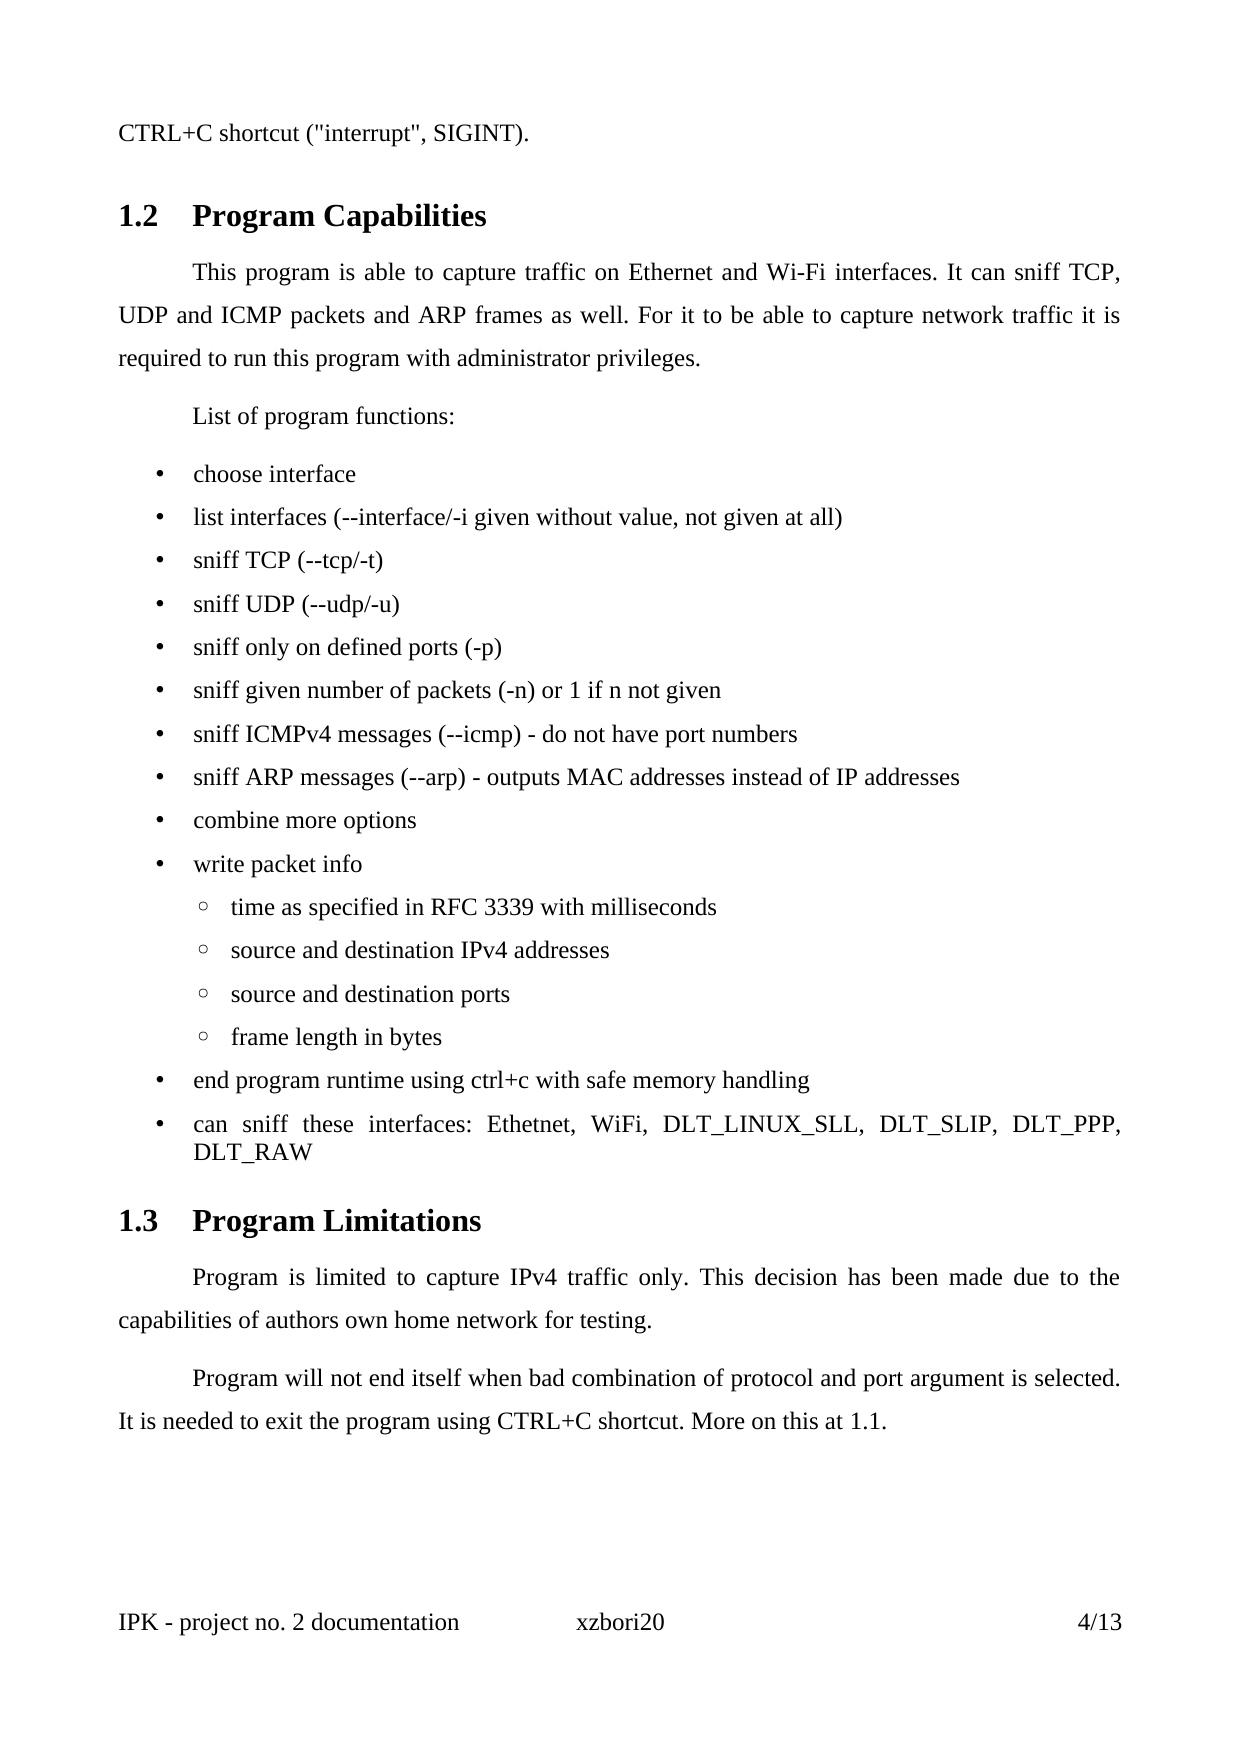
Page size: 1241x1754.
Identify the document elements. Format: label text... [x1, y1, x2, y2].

text List of program functions: [118, 401, 1122, 430]
list choose interface [156, 459, 1122, 487]
list can sniff these interfaces: Ethetnet, WiFi, DLT_LINUX_SLL, DLT_SLIP, DLT_PPP, DLT_RAW [156, 1109, 1122, 1166]
list sniff only on defined ports (-p) [156, 632, 1122, 661]
list end program runtime using ctrl+c with safe memory handling [156, 1065, 1122, 1094]
list sniff UDP (--udp/-u) [156, 589, 1122, 617]
list sniff ARP messages (--arp) - outputs MAC addresses instead of IP addresses [156, 762, 1122, 791]
text CTRL+C shortcut ("interrupt", SIGINT). [118, 118, 1122, 147]
list sniff ICMPv4 messages (--icmp) - do not have port numbers [156, 719, 1122, 747]
list combine more options [156, 805, 1122, 834]
list source and destination ports [193, 979, 1122, 1007]
list sniff TCP (--tcp/-t) [156, 545, 1122, 574]
list frame length in bytes [193, 1022, 1122, 1051]
subtitle Program Limitations [118, 1201, 1122, 1238]
list list interfaces (--interface/-i given without value, not given at all) [156, 502, 1122, 531]
text Program is limited to capture IPv4 traffic only. This decision has been made due to the capabilities of authors own home network for testing. [118, 1262, 1122, 1334]
list write packet info [156, 849, 1122, 877]
text Program will not end itself when bad combination of protocol and port argument is selected. It is needed to exit the program using CTRL+C shortcut. More on this at 1.1. [118, 1363, 1122, 1434]
subtitle Program Capabilities [118, 196, 1122, 233]
list sniff given number of packets (-n) or 1 if n not given [156, 675, 1122, 704]
list source and destination IPv4 addresses [193, 935, 1122, 964]
list time as specified in RFC 3339 with milliseconds [193, 892, 1122, 921]
text This program is able to capture traffic on Ethernet and Wi-Fi interfaces. It can sniff TCP, UDP and ICMP packets and ARP frames as well. For it to be able to capture network traffic it is required to run this program with administrator privileges. [118, 257, 1122, 372]
